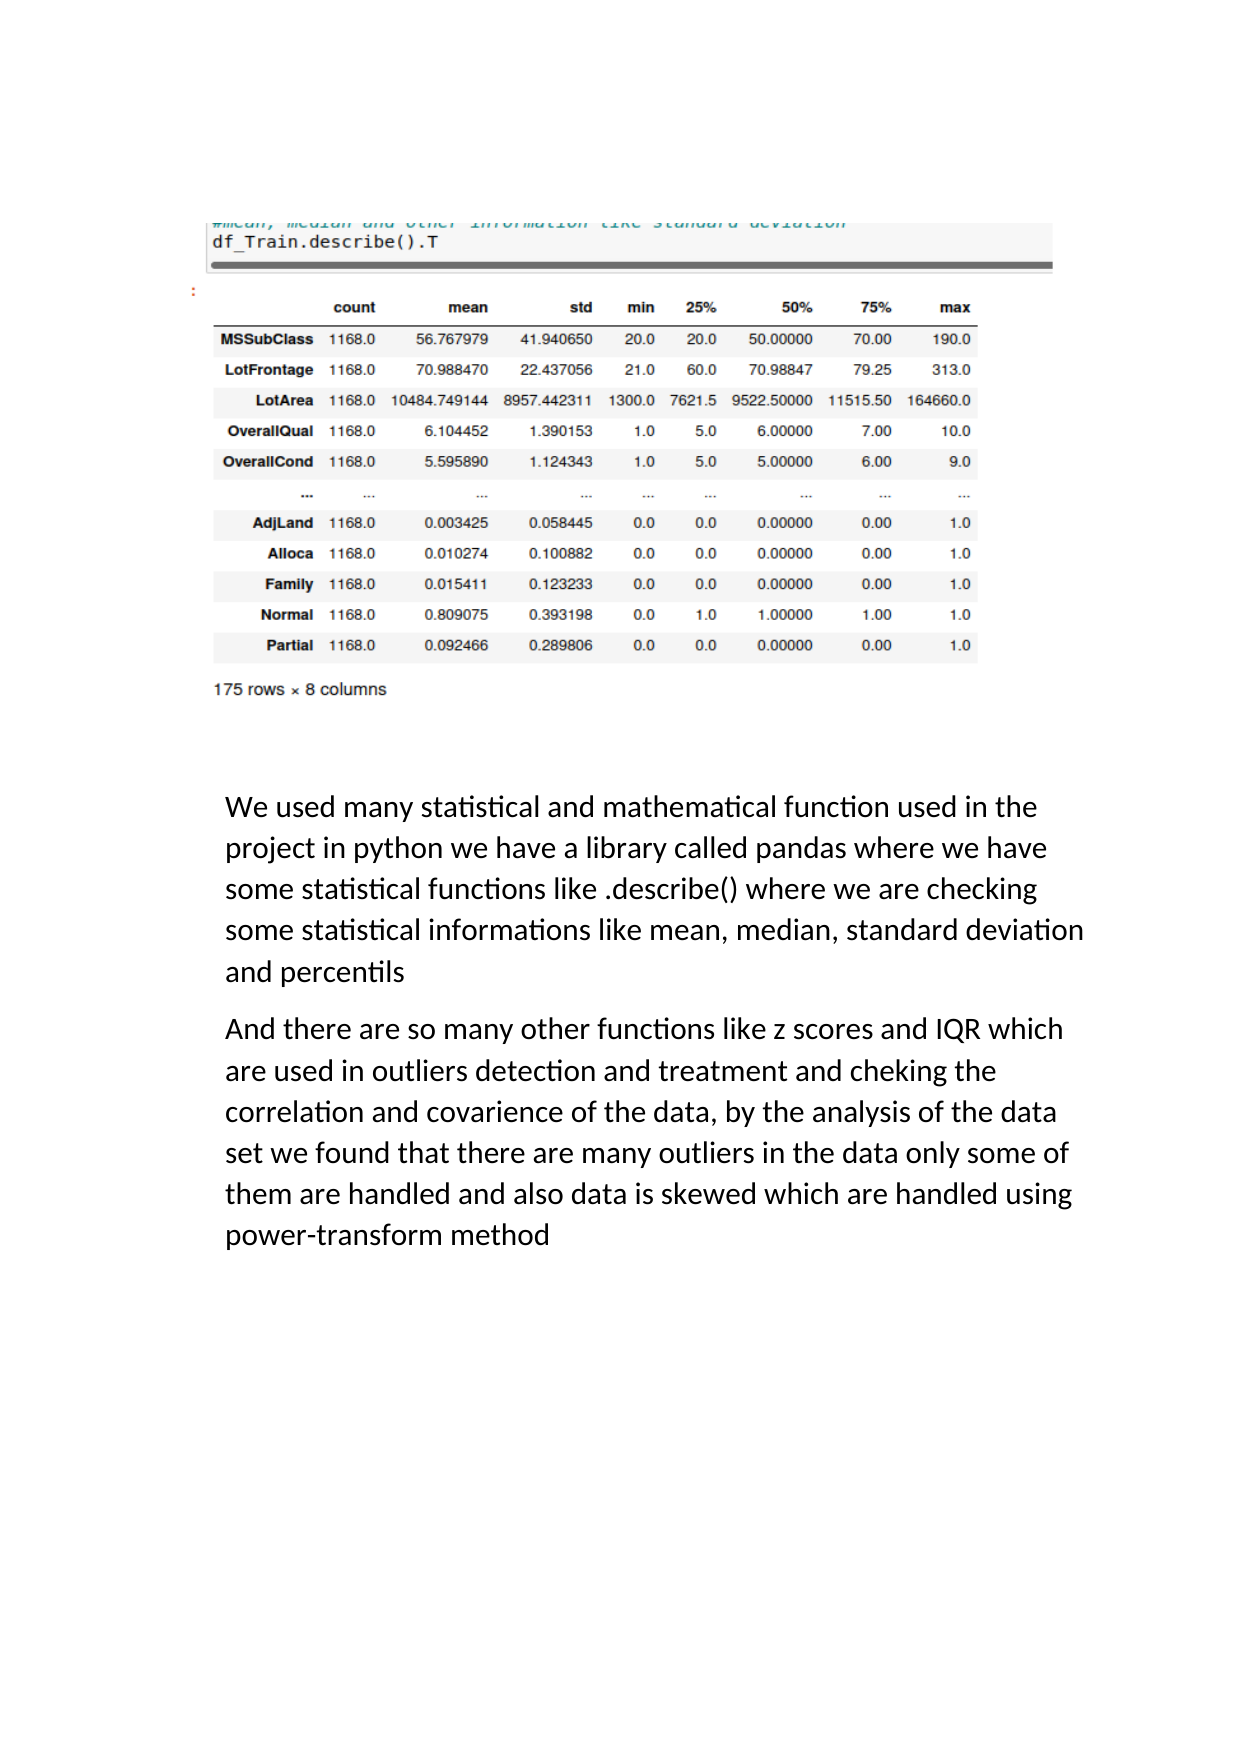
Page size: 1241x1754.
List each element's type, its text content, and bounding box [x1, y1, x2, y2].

picture [187, 223, 1053, 707]
text And there are so many other functions like z scores and IQR which are used in outliers detection and treatment and cheking the correlation and covarience of the data, by the analysis of the data set we found that there are many outliers in the data only some of them are handled and also data is skewed which are handled using power-transform method [225, 1009, 1090, 1253]
text We used many statistical and mathematical function used in the project in python we have a library called pandas where we have some statistical functions like .describe() where we are checking some statistical informations like mean, median, standard deviation and percentils [225, 787, 1090, 990]
